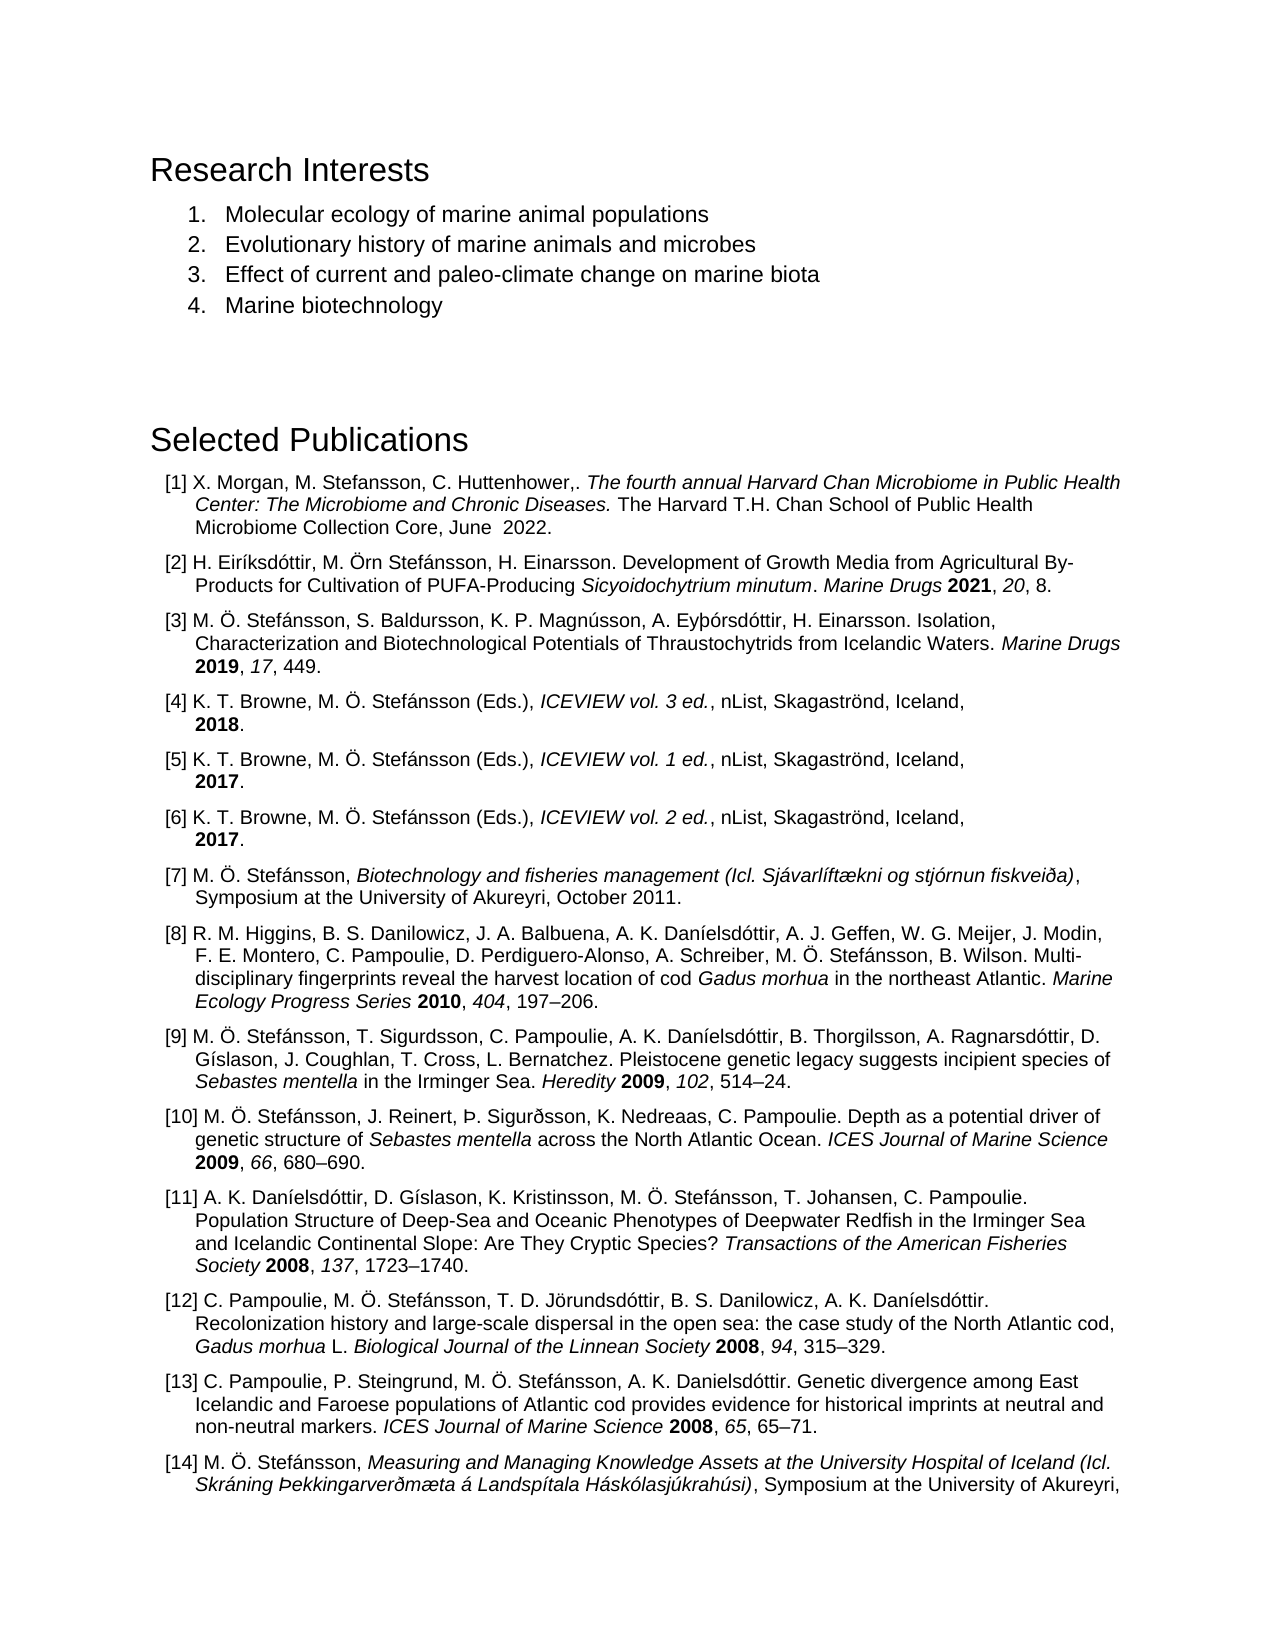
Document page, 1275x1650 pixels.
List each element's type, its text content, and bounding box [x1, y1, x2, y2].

text [14] M. Ö. Stefánsson, Measuring and Managing Knowledge Assets at the University Hospital of Iceland (Icl. Skráning Þekkingarverðmæta á Landspítala Háskólasjúkrahúsi), Symposium at the University of Akureyri, [165, 1451, 1122, 1496]
subtitle Research Interests [150, 150, 1125, 188]
list Molecular ecology of marine animal populations [187, 201, 1125, 227]
text [9] M. Ö. Stefánsson, T. Sigurdsson, C. Pampoulie, A. K. Daníelsdóttir, B. Thorgilsson, A. Ragnarsdóttir, D. Gíslason, J. Coughlan, T. Cross, L. Bernatchez. Pleistocene genetic legacy suggests incipient species of Sebastes mentella in the Irminger Sea. Heredity 2009, 102, 514–24. [165, 1025, 1122, 1093]
text [4] K. T. Browne, M. Ö. Stefánsson (Eds.), ICEVIEW vol. 3 ed., nList, Skagaströnd, Iceland, 2018. [165, 690, 970, 735]
text [11] A. K. Daníelsdóttir, D. Gíslason, K. Kristinsson, M. Ö. Stefánsson, T. Johansen, C. Pampoulie. Population Structure of Deep-Sea and Oceanic Phenotypes of Deepwater Redfish in the Irminger Sea and Icelandic Continental Slope: Are They Cryptic Species? Transactions of the American Fisheries Society 2008, 137, 1723–1740. [165, 1186, 1121, 1277]
text [3] M. Ö. Stefánsson, S. Baldursson, K. P. Magnússon, A. Eyþórsdóttir, H. Einarsson. Isolation, Characterization and Biotechnological Potentials of Thraustochytrids from Icelandic Waters. Marine Drugs 2019, 17, 449. [165, 609, 1120, 677]
list Marine biotechnology [187, 292, 1125, 318]
text [1] X. Morgan, M. Stefansson, C. Huttenhower,. The fourth annual Harvard Chan Microbiome in Public Health Center: The Microbiome and Chronic Diseases. The Harvard T.H. Chan School of Public Health Microbiome Collection Core, June 2022. [165, 471, 1122, 539]
list Evolutionary history of marine animals and microbes [187, 231, 1125, 257]
text [13] C. Pampoulie, P. Steingrund, M. Ö. Stefánsson, A. K. Danielsdóttir. Genetic divergence among East Icelandic and Faroese populations of Atlantic cod provides evidence for historical imprints at neutral and non-neutral markers. ICES Journal of Marine Science 2008, 65, 65–71. [165, 1370, 1121, 1438]
list Effect of current and paleo-climate change on marine biota [187, 261, 1125, 288]
text [12] C. Pampoulie, M. Ö. Stefánsson, T. D. Jörundsdóttir, B. S. Danilowicz, A. K. Daníelsdóttir. Recolonization history and large-scale dispersal in the open sea: the case study of the North Atlantic cod, Gadus morhua L. Biological Journal of the Linnean Society 2008, 94, 315–329. [165, 1289, 1123, 1357]
text [6] K. T. Browne, M. Ö. Stefánsson (Eds.), ICEVIEW vol. 2 ed., nList, Skagaströnd, Iceland, 2017. [165, 806, 970, 851]
subtitle Selected Publications [150, 420, 1125, 458]
text [8] R. M. Higgins, B. S. Danilowicz, J. A. Balbuena, A. K. Daníelsdóttir, A. J. Geffen, W. G. Meijer, J. Modin, F. E. Montero, C. Pampoulie, D. Perdiguero-Alonso, A. Schreiber, M. Ö. Stefánsson, B. Wilson. Multi-disciplinary fingerprints reveal the harvest location of cod Gadus morhua in the northeast Atlantic. Marine Ecology Progress Series 2010, 404, 197–206. [165, 921, 1122, 1012]
text [10] M. Ö. Stefánsson, J. Reinert, Þ. Sigurðsson, K. Nedreaas, C. Pampoulie. Depth as a potential driver of genetic structure of Sebastes mentella across the North Atlantic Ocean. ICES Journal of Marine Science 2009, 66, 680–690. [165, 1105, 1122, 1173]
text [2] H. Eiríksdóttir, M. Örn Stefánsson, H. Einarsson. Development of Growth Media from Agricultural By-Products for Cultivation of PUFA-Producing Sicyoidochytrium minutum. Marine Drugs 2021, 20, 8. [165, 551, 1121, 597]
text [5] K. T. Browne, M. Ö. Stefánsson (Eds.), ICEVIEW vol. 1 ed., nList, Skagaströnd, Iceland, 2017. [165, 748, 970, 793]
text [7] M. Ö. Stefánsson, Biotechnology and fisheries management (Icl. Sjávarlíftækni og stjórnun fiskveiða), Symposium at the University of Akureyri, October 2011. [165, 863, 1121, 909]
